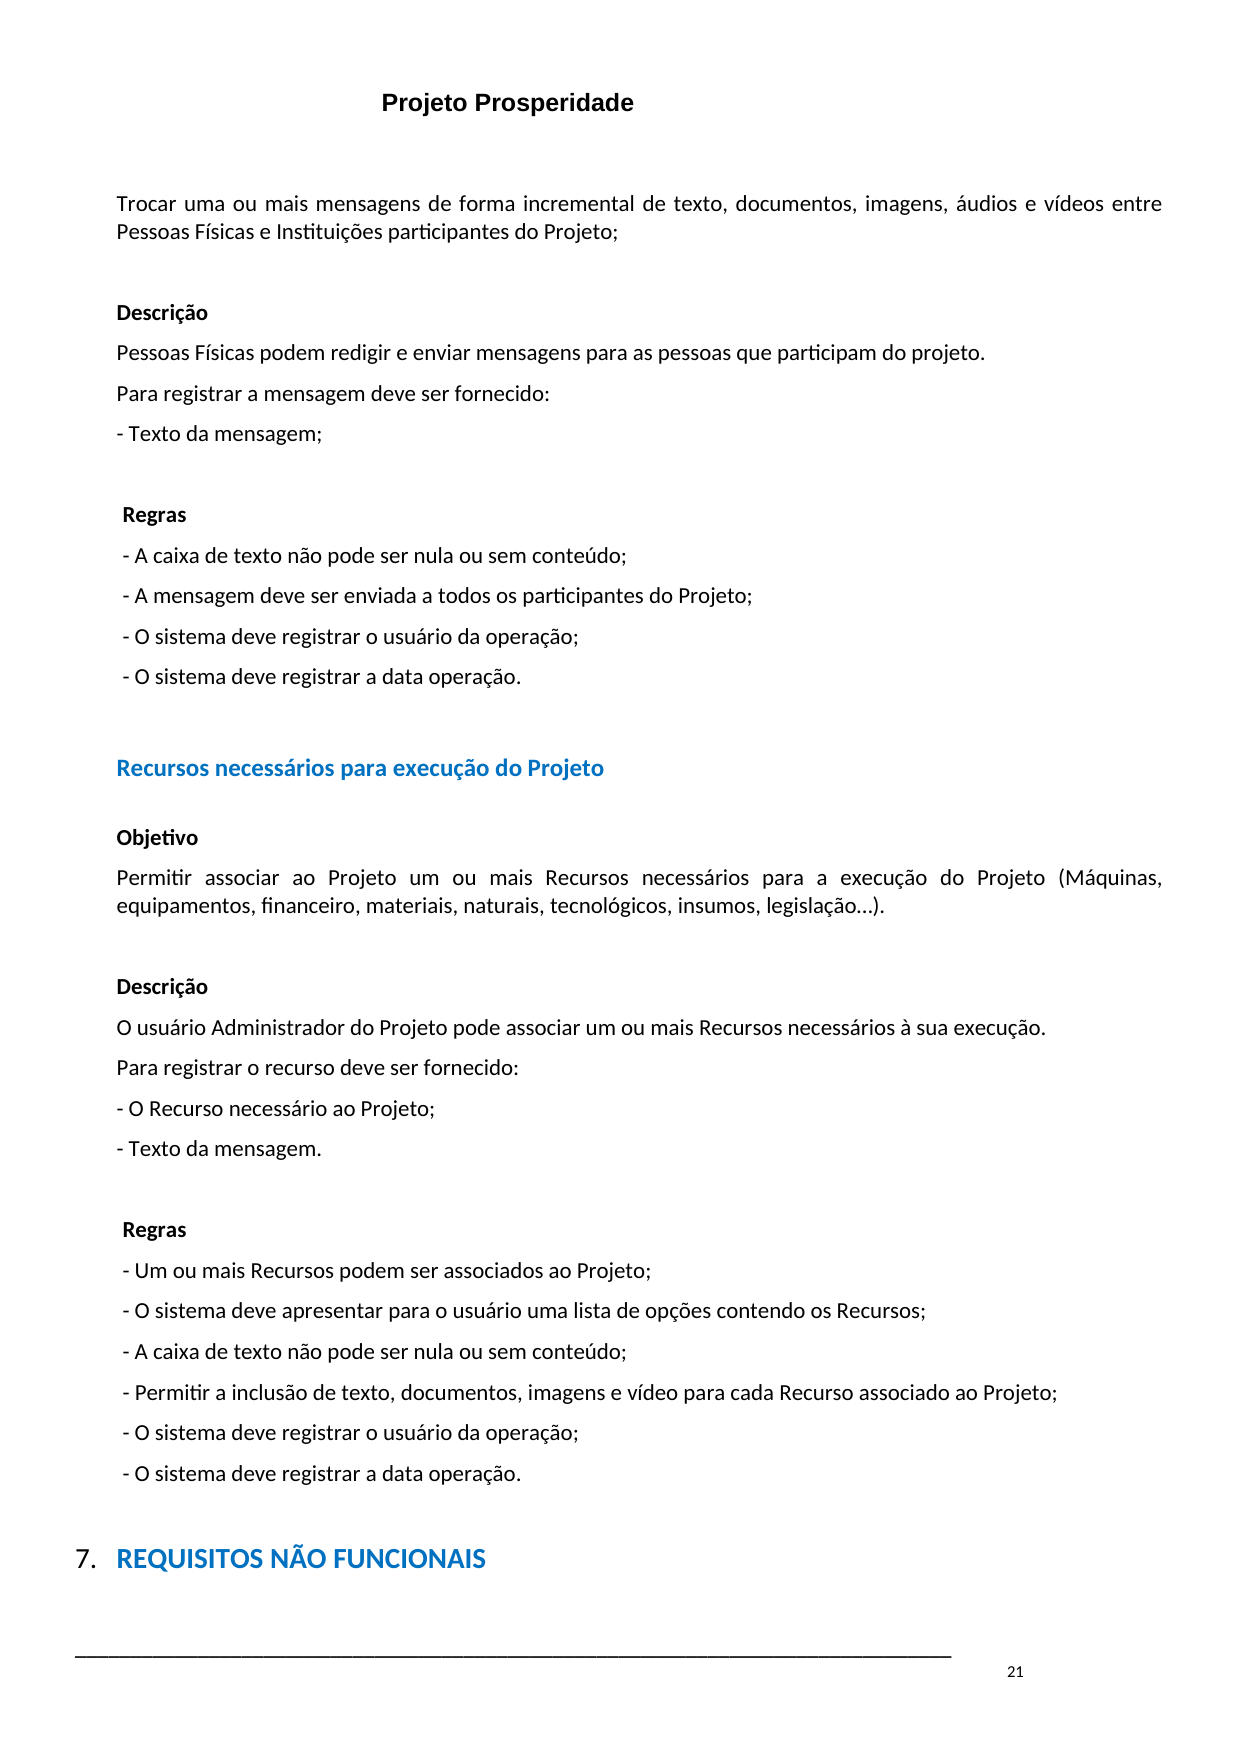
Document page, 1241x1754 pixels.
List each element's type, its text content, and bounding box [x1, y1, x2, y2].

text Para registrar a mensagem deve ser fornecido: [75, 379, 1165, 407]
text - O Recurso necessário ao Projeto; [75, 1094, 1165, 1122]
text Objetivo [75, 823, 1165, 851]
list Permitir associar ao Projeto um ou mais Recursos necessários para a execução do Projeto (Máquinas, equipamentos, financeiro, materiais, naturais, tecnológicos, insumos, legislação…). [116, 863, 1165, 919]
text - O sistema deve registrar o usuário da operação; [75, 622, 1165, 650]
text - Texto da mensagem. [75, 1134, 1165, 1163]
text - Permitir a inclusão de texto, documentos, imagens e vídeo para cada Recurso associado ao Projeto; [122, 1378, 1165, 1406]
text Regras [75, 500, 1165, 528]
text Descrição [75, 972, 1165, 1001]
text - O sistema deve apresentar para o usuário uma lista de opções contendo os Recursos; [75, 1297, 1165, 1325]
text O usuário Administrador do Projeto pode associar um ou mais Recursos necessários à sua execução. [116, 1013, 1165, 1041]
subtitle Recursos necessários para execução do Projeto [75, 752, 1165, 782]
text - O sistema deve registrar a data operação. [75, 662, 1165, 691]
text Pessoas Físicas podem redigir e enviar mensagens para as pessoas que participam do projeto. [116, 338, 1165, 366]
text - A mensagem deve ser enviada a todos os participantes do Projeto; [75, 581, 1165, 609]
text Para registrar o recurso deve ser fornecido: [75, 1053, 1165, 1082]
text - O sistema deve registrar o usuário da operação; [75, 1418, 1165, 1446]
text Trocar uma ou mais mensagens de forma incremental de texto, documentos, imagens, áudios e vídeos entre Pessoas Físicas e Instituições participantes do Projeto; [116, 189, 1165, 245]
subtitle REQUISITOS NÃO FUNCIONAIS [75, 1540, 1165, 1575]
text - A caixa de texto não pode ser nula ou sem conteúdo; [75, 1337, 1165, 1365]
text - O sistema deve registrar a data operação. [75, 1459, 1165, 1487]
text - Um ou mais Recursos podem ser associados ao Projeto; [75, 1256, 1165, 1284]
text Descrição [75, 298, 1165, 326]
text - Texto da mensagem; [75, 419, 1165, 447]
text Regras [75, 1216, 1165, 1244]
text - A caixa de texto não pode ser nula ou sem conteúdo; [75, 541, 1165, 569]
